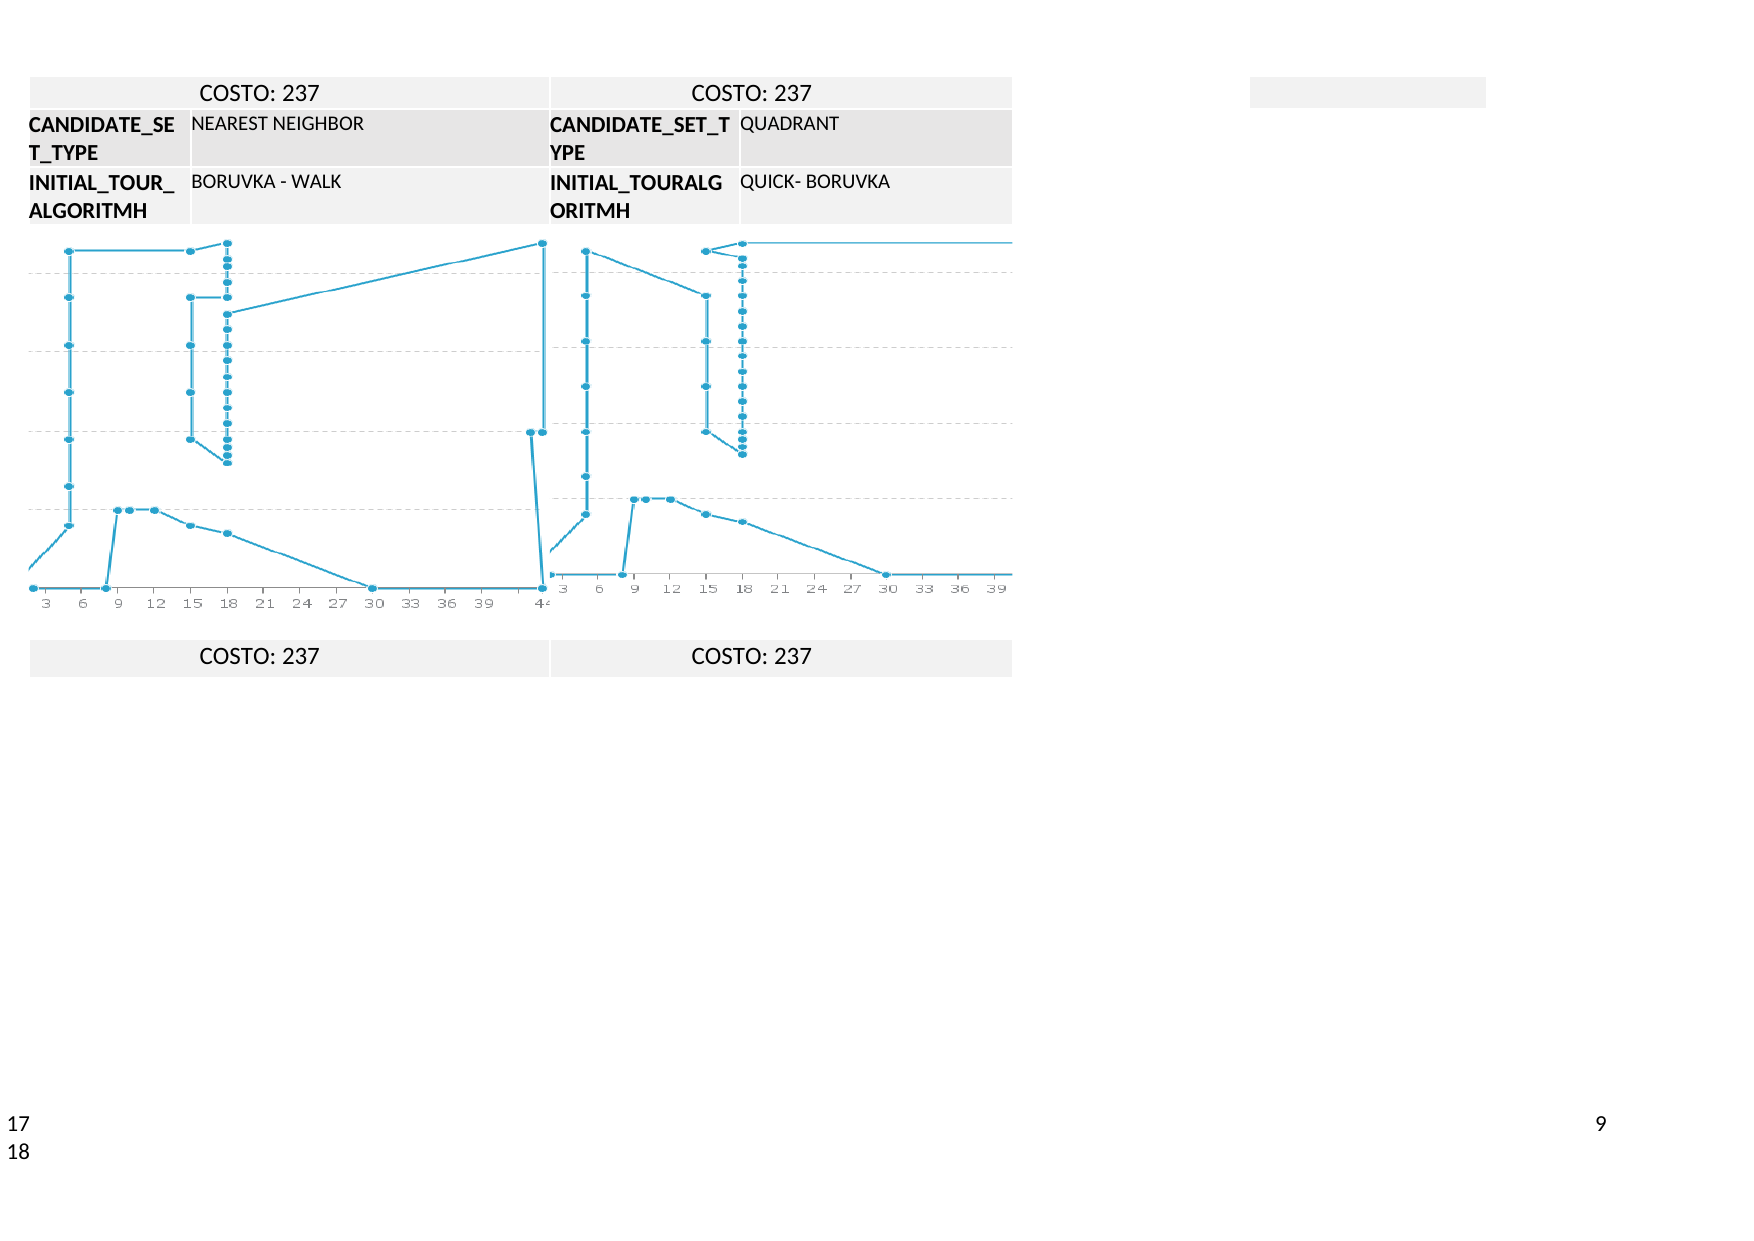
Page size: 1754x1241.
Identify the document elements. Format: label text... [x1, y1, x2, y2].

table_cell CANDIDATE_SET_TYPE [551, 110, 739, 166]
table_cell QUICK- BORUVKA [741, 168, 1012, 224]
table_cell COSTO: 237 [551, 640, 1012, 677]
table_cell [1014, 224, 1249, 638]
table_cell [1014, 166, 1249, 224]
table_cell [1014, 77, 1248, 108]
table_cell [1249, 166, 1487, 224]
table_cell COSTO: 237 [30, 640, 549, 677]
table_cell [30, 613, 549, 638]
table_cell [551, 600, 1012, 638]
table_cell INITIAL_TOUR_ALGORITMH [30, 168, 190, 224]
table_cell [1250, 77, 1486, 108]
table_cell NEAREST NEIGHBOR [192, 110, 549, 166]
table_cell [1249, 110, 1487, 166]
table_cell [1249, 224, 1487, 638]
table_cell [1014, 638, 1249, 677]
table_cell [1014, 110, 1249, 166]
table_cell QUADRANT [741, 110, 1012, 166]
table_cell COSTO: 237 [551, 77, 1012, 108]
table_cell COSTO: 237 [30, 77, 549, 108]
table_cell BORUVKA - WALK [192, 168, 549, 224]
table_cell CANDIDATE_SET_TYPE [30, 110, 190, 166]
table_cell [1249, 638, 1487, 677]
table_cell INITIAL_TOURALGORITMH [551, 168, 739, 224]
